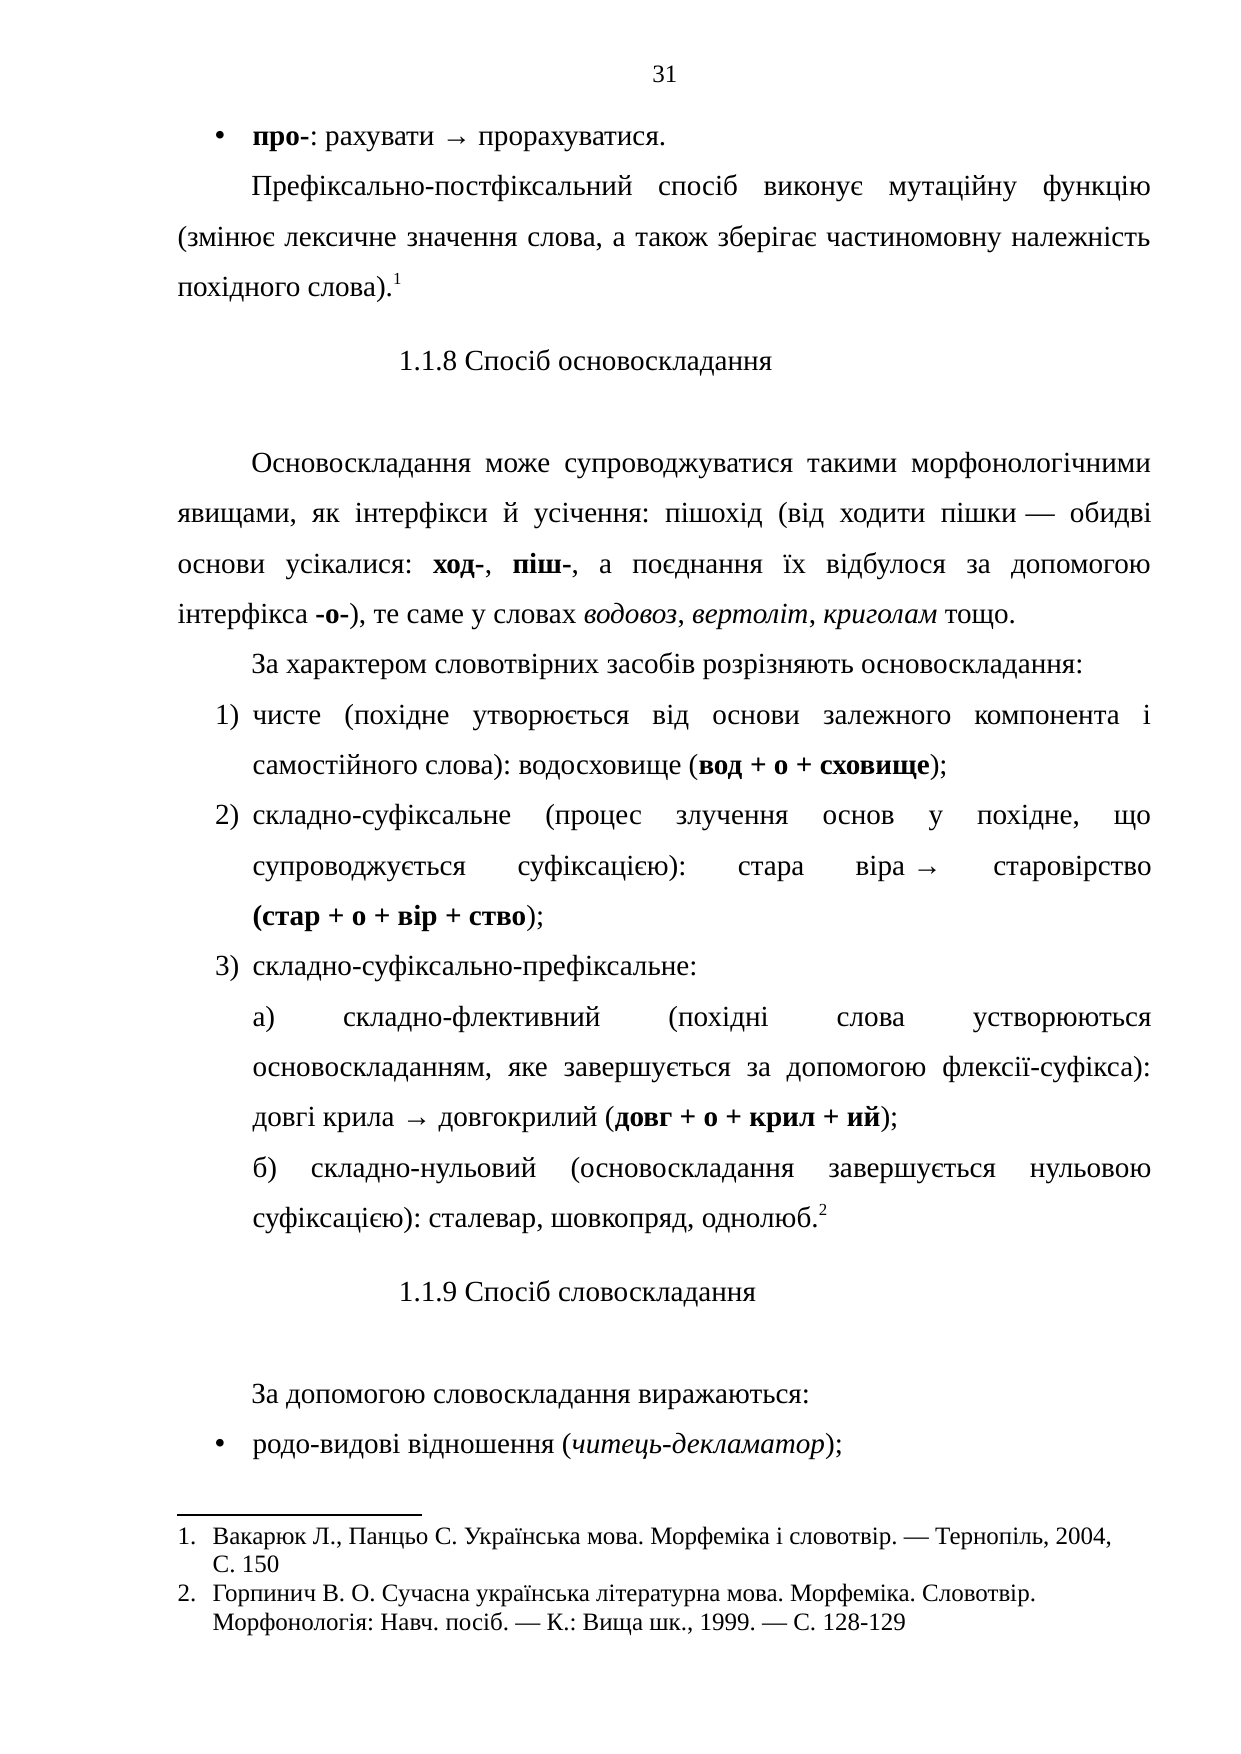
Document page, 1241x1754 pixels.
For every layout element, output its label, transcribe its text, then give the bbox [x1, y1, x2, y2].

text Префіксально-постфіксальний спосіб виконує мутаційну функцію (змінює лексичне значення слова, а також зберігає частиномовну належність похідного слова). [177, 168, 1152, 303]
list складно-суфіксальне (процес злучення основ у похідне, що супроводжується суфіксацією): стара віра → старовірство (стар + о + вір + ство); [215, 797, 1152, 932]
list про-: рахувати → прорахуватися. [215, 118, 1152, 152]
list чисте (похідне утворюється від основи залежного компонента і самостійного слова): водосховище (вод + о + сховище); [215, 697, 1152, 781]
subtitle 1.1.8 Спосіб основоскладання [177, 343, 1152, 377]
text Вакарюк Л., Панцьо С. Українська мова. Морфеміка і словотвір. — Тернопіль, 2004, C. 150 [177, 1521, 1152, 1578]
list а) складно-флективний (похідні слова устворюються основоскладанням, яке завершується за допомогою флексії-суфікса): довгі крила → довгокрилий (довг + о + крил + ий); [215, 999, 1152, 1133]
list б) складно-нульовий (основоскладання завершується нульовою суфіксацією): сталевар, шовкопряд, однолюб. [215, 1150, 1152, 1233]
subtitle 1.1.9 Спосіб словоскладання [177, 1274, 1152, 1307]
list складно-суфіксально-префіксальне: [215, 948, 1152, 982]
text За допомогою словоскладання виражаються: [177, 1376, 1152, 1410]
list Горпинич В. О. Сучасна українська літературна мова. Морфеміка. Словотвір. Морфонологія: Навч. посіб. — К.: Вища шк., 1999. — С. 128‑129 [177, 1578, 1152, 1636]
text Основоскладання може супроводжуватися такими морфонологічними явищами, як інтерфікси й усічення: пішохід (від ходити пішки — обидві основи усікалися: ход-, піш-, а поєднання їх відбулося за допомогою інтерфікса -о-), те саме у словах водовоз, вертоліт, криголам тощо. [177, 445, 1152, 630]
list родо-видові відношення (читець-декламатор); [215, 1427, 1152, 1460]
text За характером словотвірних засобів розрізняють основоскладання: [177, 647, 1152, 680]
